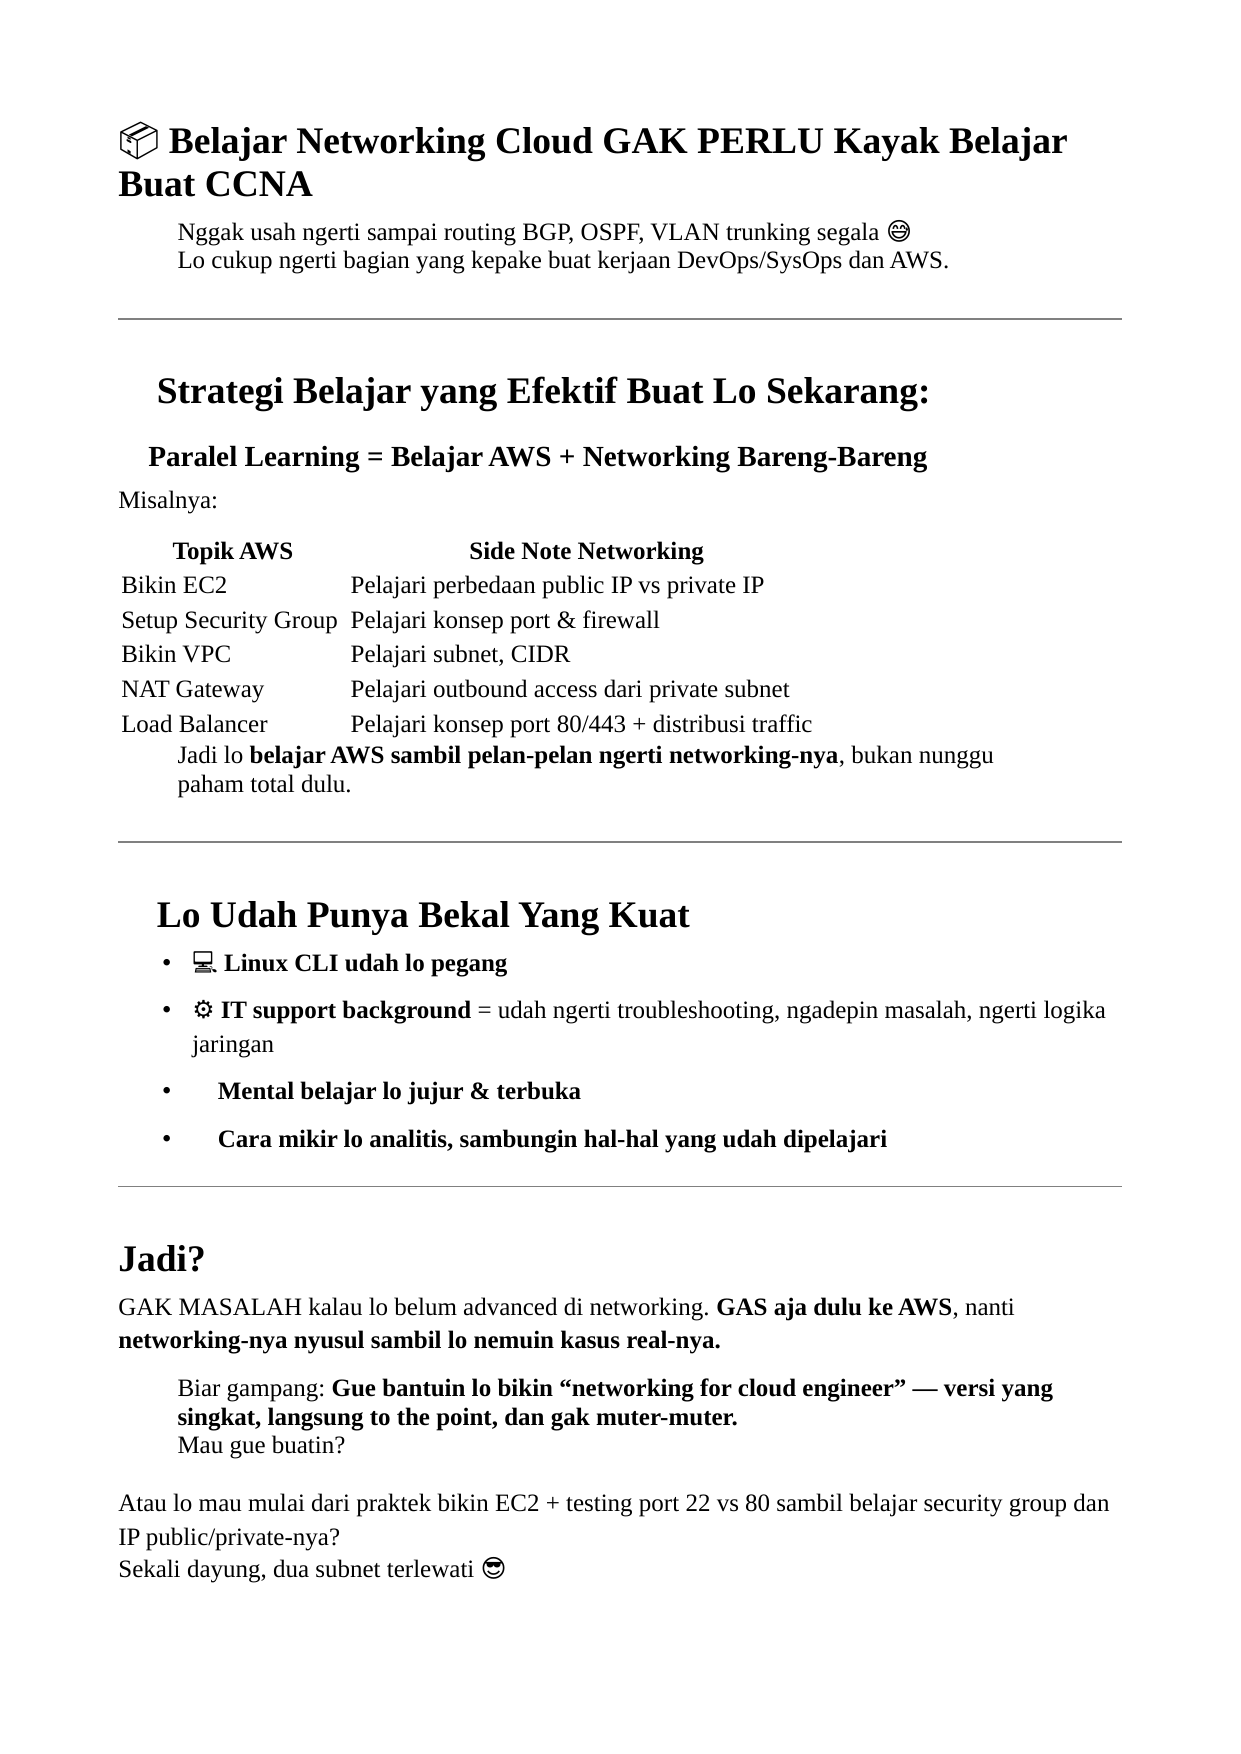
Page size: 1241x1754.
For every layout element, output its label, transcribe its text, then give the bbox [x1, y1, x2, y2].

text Biar gampang: Gue bantuin lo bikin “networking for cloud engineer” — versi yang singkat, langsung to the point, dan gak muter-muter. Mau gue buatin? [177, 1373, 1063, 1459]
list 💬 Cara mikir lo analitis, sambungin hal-hal yang udah dipelajari [162, 1124, 1122, 1153]
table_cell Load Balancer [118, 706, 347, 740]
text Jadi lo belajar AWS sambil pelan-pelan ngerti networking-nya, bukan nunggu paham total dulu. [177, 740, 1063, 798]
text GAK MASALAH kalau lo belum advanced di networking. GAS aja dulu ke AWS, nanti networking-nya nyusul sambil lo nemuin kasus real-nya. [118, 1292, 1122, 1354]
table_cell Pelajari konsep port 80/443 + distribusi traffic [348, 706, 825, 740]
list 🧠 Mental belajar lo jujur & terbuka [162, 1076, 1122, 1105]
subtitle 🤝 Lo Udah Punya Bekal Yang Kuat [118, 892, 1122, 936]
subtitle 🔁 Paralel Learning = Belajar AWS + Networking Bareng-Bareng [118, 439, 1122, 473]
table_cell Bikin EC2 [118, 568, 347, 602]
table_header Topik AWS [118, 533, 347, 567]
text Atau lo mau mulai dari praktek bikin EC2 + testing port 22 vs 80 sambil belajar security group dan IP public/private-nya? Sekali dayung, dua subnet terlewati 😎 [118, 1488, 1122, 1583]
subtitle 📦 Belajar Networking Cloud GAK PERLU Kayak Belajar Buat CCNA [118, 118, 1122, 204]
table_cell Pelajari outbound access dari private subnet [348, 671, 825, 706]
table_cell Pelajari konsep port & firewall [348, 602, 825, 637]
subtitle 🚀 Strategi Belajar yang Efektif Buat Lo Sekarang: [118, 369, 1122, 412]
table_cell NAT Gateway [118, 671, 347, 706]
table_cell Bikin VPC [118, 637, 347, 671]
subtitle Jadi? [118, 1237, 1122, 1280]
table_cell Setup Security Group [118, 602, 347, 637]
list ⚙️ IT support background = udah ngerti troubleshooting, ngadepin masalah, ngerti logika jaringan [162, 996, 1122, 1057]
text Misalnya: [118, 485, 1122, 514]
text Nggak usah ngerti sampai routing BGP, OSPF, VLAN trunking segala 😅 Lo cukup ngerti bagian yang kepake buat kerjaan DevOps/SysOps dan AWS. [177, 217, 1063, 274]
table_cell Pelajari perbedaan public IP vs private IP [348, 568, 825, 602]
list 💻 Linux CLI udah lo pegang [162, 948, 1122, 977]
table_cell Pelajari subnet, CIDR [348, 637, 825, 671]
table_header Side Note Networking [348, 533, 825, 567]
